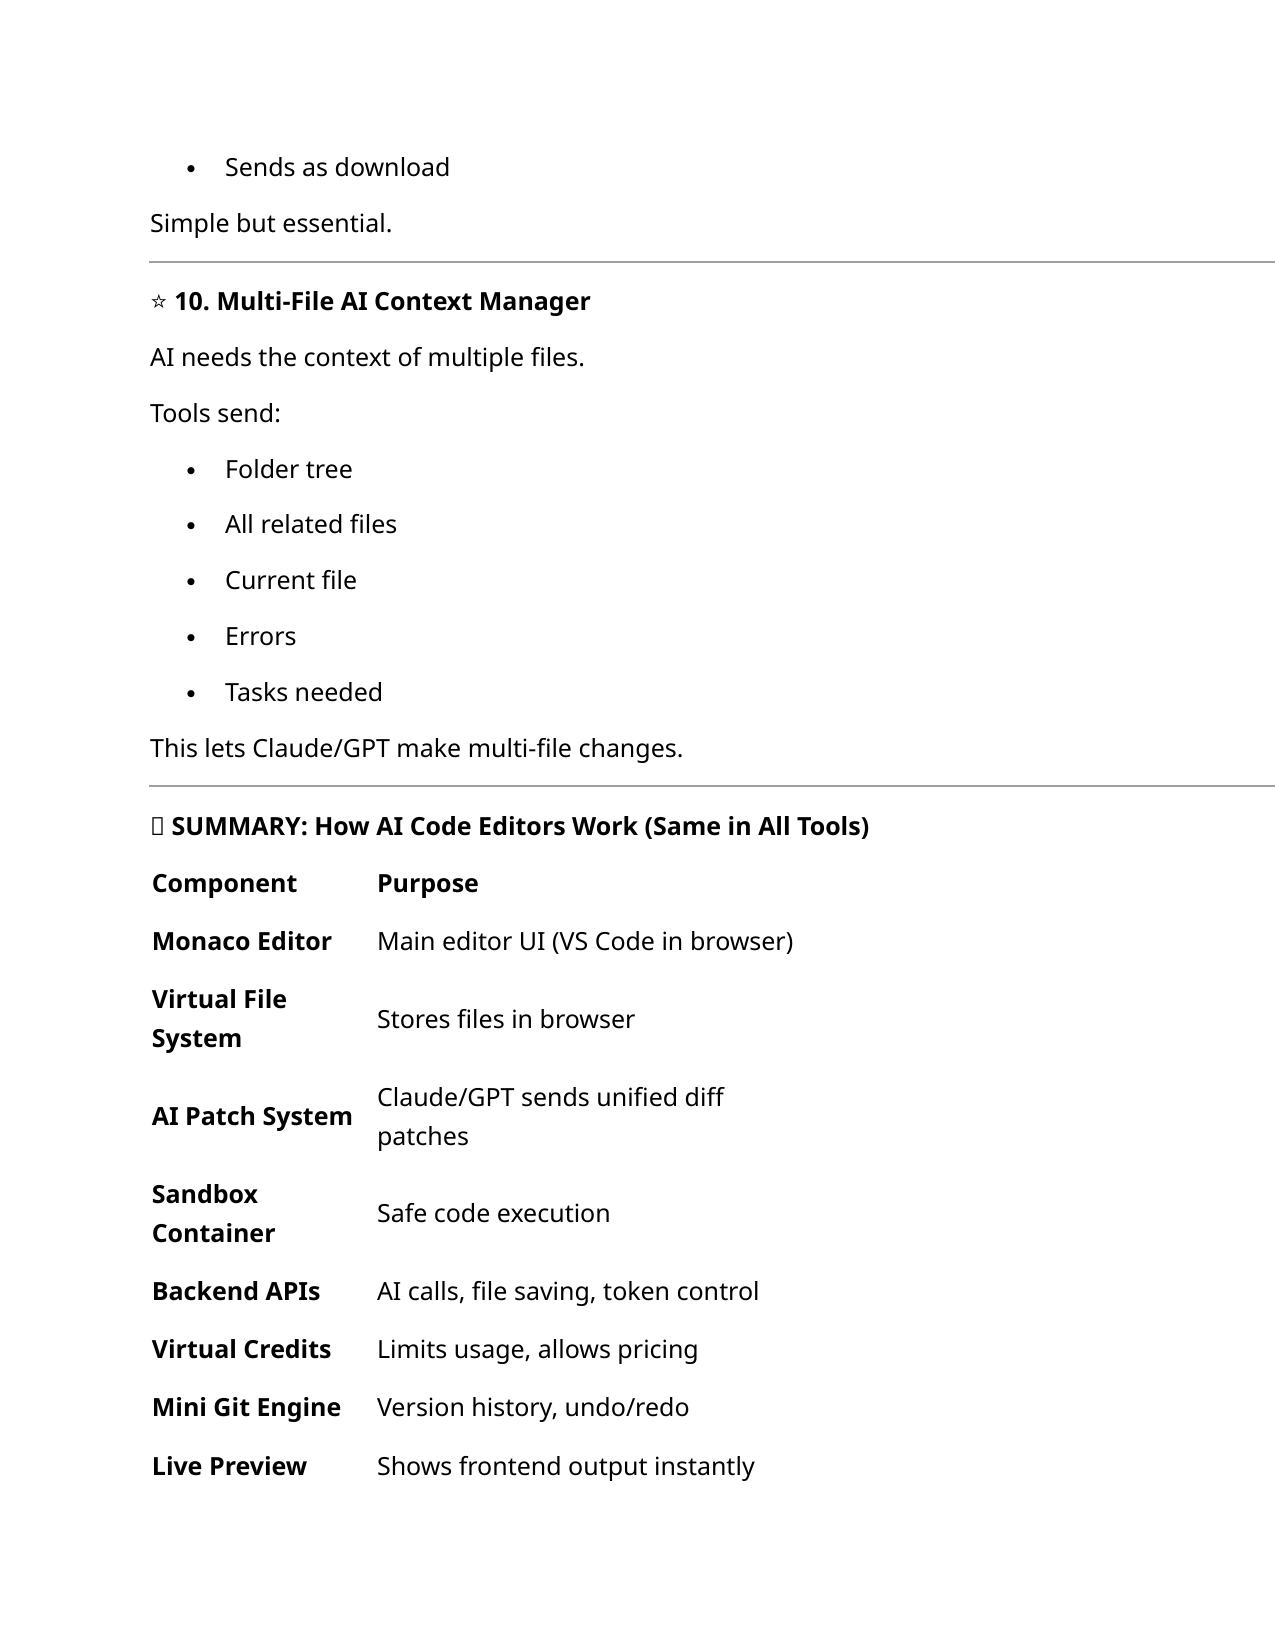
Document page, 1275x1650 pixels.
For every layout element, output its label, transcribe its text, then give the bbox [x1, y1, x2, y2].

table_cell Shows frontend output instantly [375, 1447, 795, 1484]
table_cell Main editor UI (VS Code in browser) [375, 922, 795, 980]
text Tools send: [150, 395, 1125, 429]
table_cell Live Preview [150, 1447, 375, 1484]
table_cell Virtual Credits [150, 1330, 375, 1388]
table_cell Claude/GPT sends unified diff patches [375, 1078, 795, 1175]
table_cell Sandbox Container [150, 1175, 375, 1272]
list Tasks needed [187, 674, 1125, 709]
table_cell Virtual File System [150, 980, 375, 1078]
table_cell Version history, undo/redo [375, 1389, 795, 1447]
table_cell Stores files in browser [375, 980, 795, 1078]
table_header Purpose [375, 864, 795, 922]
table_cell AI calls, file saving, token control [375, 1272, 795, 1330]
text This lets Claude/GPT make multi-file changes. [150, 730, 1125, 764]
list Sends as download [187, 150, 1125, 184]
table_header Component [150, 864, 375, 922]
text ⭐ 10. Multi-File AI Context Manager [150, 284, 1125, 318]
table_cell Safe code execution [375, 1175, 795, 1272]
table_cell Backend APIs [150, 1272, 375, 1330]
table_cell Limits usage, allows pricing [375, 1330, 795, 1388]
table_cell Mini Git Engine [150, 1389, 375, 1447]
table_cell Monaco Editor [150, 922, 375, 980]
text 🧩 SUMMARY: How AI Code Editors Work (Same in All Tools) [150, 808, 1125, 842]
list Folder tree [187, 451, 1125, 485]
list Current file [187, 563, 1125, 597]
list All related files [187, 507, 1125, 541]
text AI needs the context of multiple files. [150, 339, 1125, 374]
text Simple but essential. [150, 206, 1125, 240]
list Errors [187, 619, 1125, 653]
table_cell AI Patch System [150, 1078, 375, 1175]
